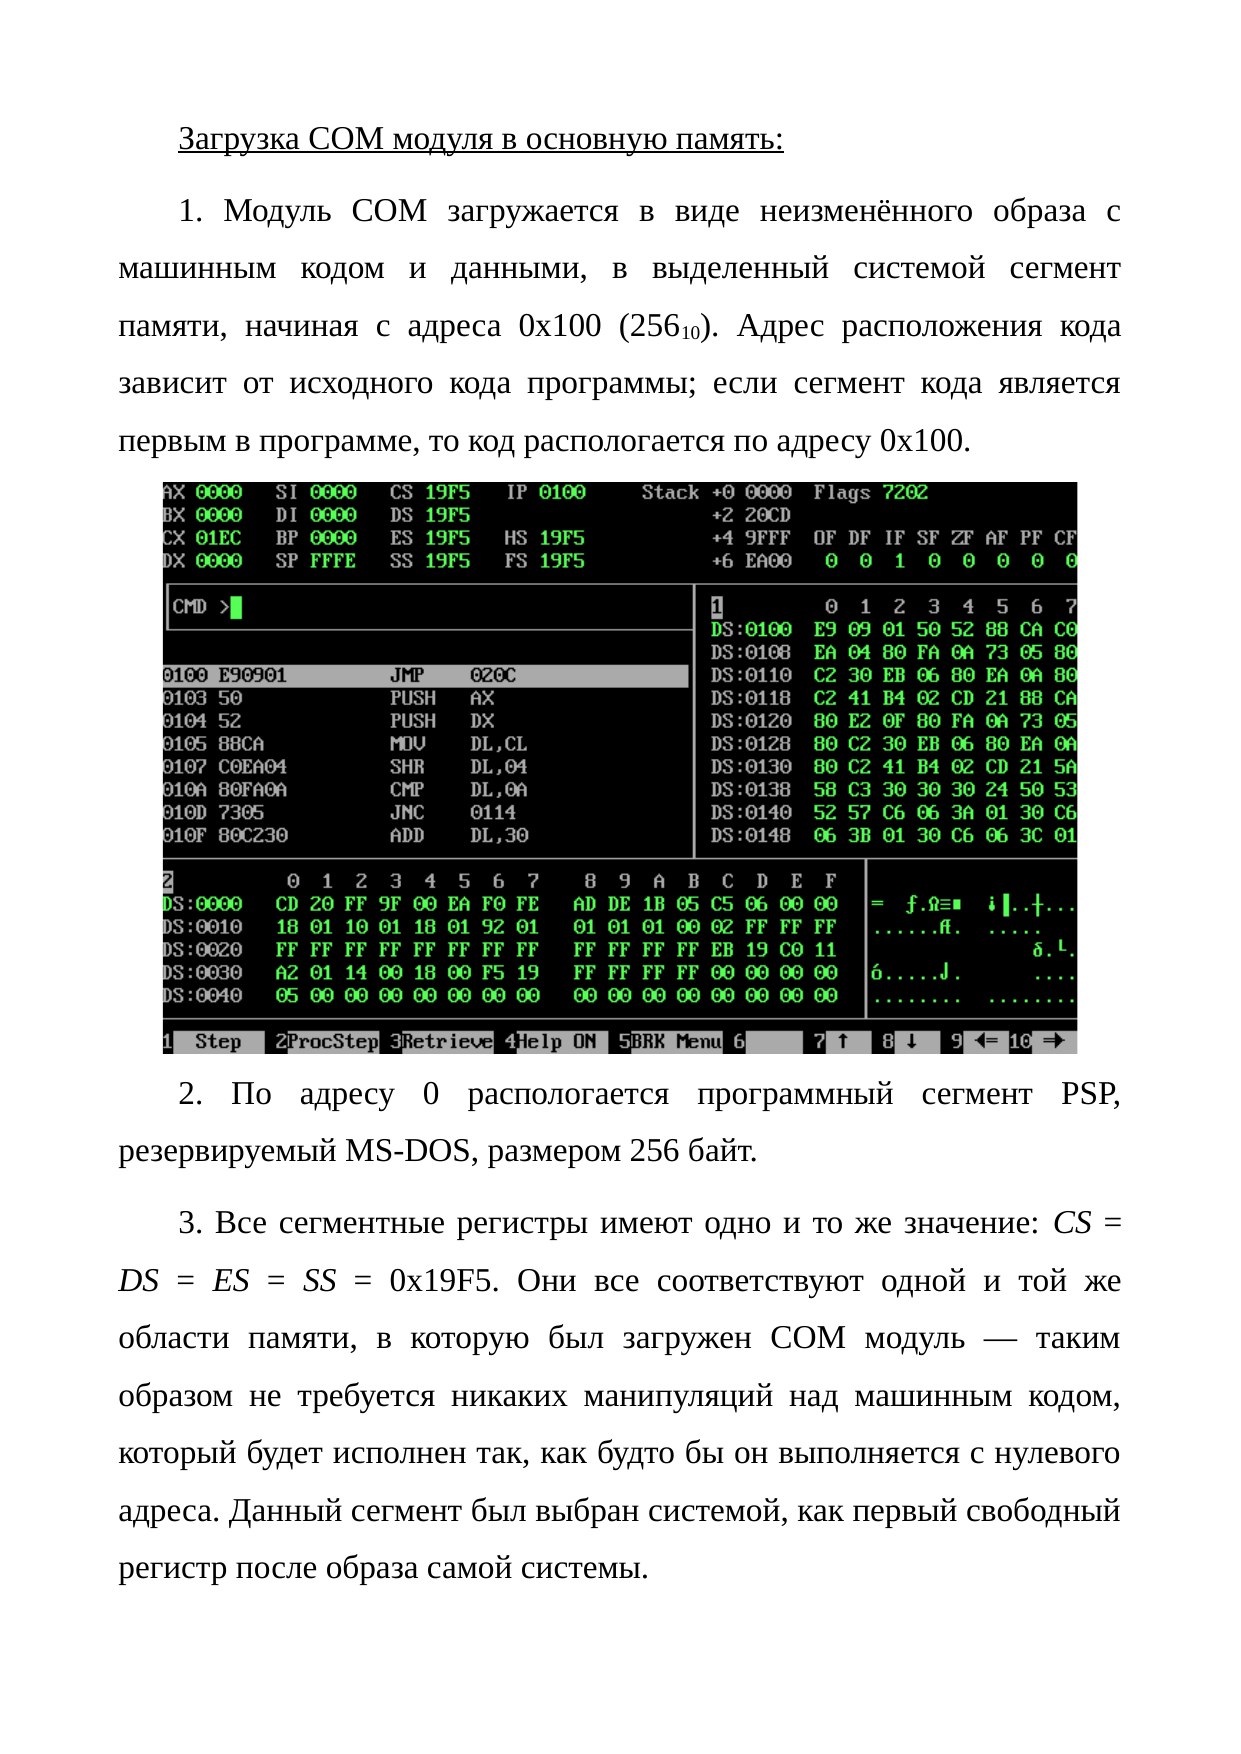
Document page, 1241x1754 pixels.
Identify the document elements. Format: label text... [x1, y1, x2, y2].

text 1. Модуль COM загружается в виде неизменённого образа с машинным кодом и данными, в выделенный системой сегмент памяти, начиная с адреса 0x100 (25610). Адрес расположения кода зависит от исходного кода программы; если сегмент кода является первым в программе, то код распологается по адресу 0x100. [118, 190, 1122, 458]
picture [162, 482, 1078, 1054]
text Загрузка COM модуля в основную память: [118, 118, 1122, 156]
text 3. Все сегментные регистры имеют одно и то же значение: CS = DS = ES = SS = 0x19F5. Они все соответствуют одной и той же области памяти, в которую был загружен COM модуль — таким образом не требуется никаких манипуляций над машинным кодом, который будет исполнен так, как будто бы он выполняется с нулевого адреса. Данный сегмент был выбран системой, как первый свободный регистр после образа самой системы. [118, 1203, 1122, 1586]
text 2. По адресу 0 распологается программный сегмент PSP, резервируемый MS-DOS, размером 256 байт. [118, 492, 1122, 1169]
